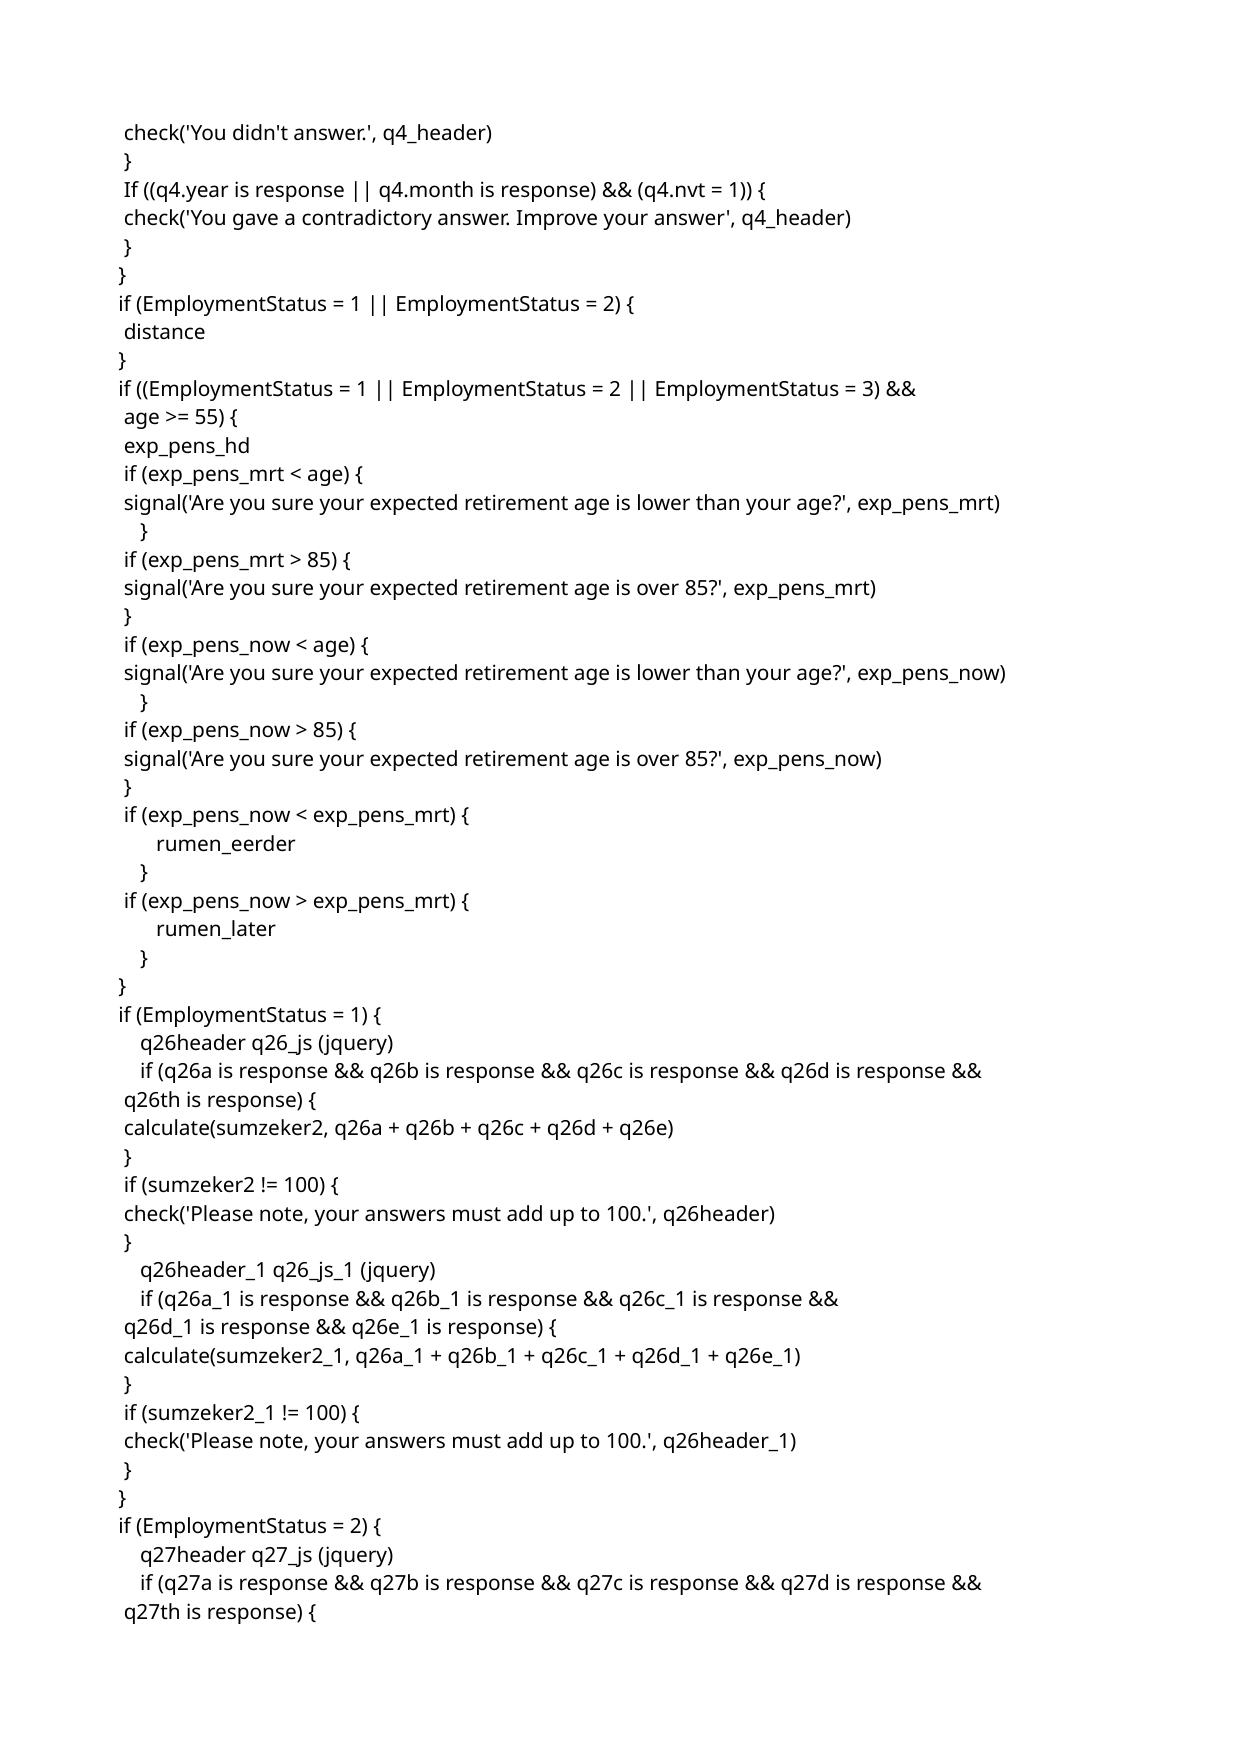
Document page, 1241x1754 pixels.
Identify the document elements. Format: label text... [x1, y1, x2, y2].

text q26header q26_js (jquery) [118, 1028, 1122, 1057]
text signal('Are you sure your expected retirement age is over 85?', exp_pens_mrt) [118, 573, 1122, 602]
text if (exp_pens_mrt > 85) { [118, 545, 1122, 573]
text rumen_eerder [118, 829, 1122, 857]
text signal('Are you sure your expected retirement age is over 85?', exp_pens_now) [118, 744, 1122, 772]
text if (exp_pens_now > 85) { [118, 715, 1122, 744]
text calculate(sumzeker2, q26a + q26b + q26c + q26d + q26e) [118, 1113, 1122, 1142]
text } [118, 857, 1122, 886]
text q26th is response) { [118, 1085, 1122, 1113]
text if (sumzeker2 != 100) { [118, 1170, 1122, 1199]
text if (exp_pens_now < age) { [118, 630, 1122, 658]
text If ((q4.year is response || q4.month is response) && (q4.nvt = 1)) { [118, 175, 1122, 203]
text } [118, 971, 1122, 1000]
text q27th is response) { [118, 1597, 1122, 1625]
text } [118, 943, 1122, 971]
text } [118, 1369, 1122, 1398]
text q27header q27_js (jquery) [118, 1540, 1122, 1568]
text if (exp_pens_now < exp_pens_mrt) { [118, 801, 1122, 829]
text } [118, 516, 1122, 545]
text q26d_1 is response && q26e_1 is response) { [118, 1312, 1122, 1341]
text if (EmploymentStatus = 1 || EmploymentStatus = 2) { [118, 289, 1122, 317]
text rumen_later [118, 914, 1122, 943]
text calculate(sumzeker2_1, q26a_1 + q26b_1 + q26c_1 + q26d_1 + q26e_1) [118, 1341, 1122, 1369]
text } [118, 602, 1122, 630]
text } [118, 687, 1122, 715]
text exp_pens_hd [118, 431, 1122, 459]
text if (sumzeker2_1 != 100) { [118, 1398, 1122, 1426]
text } [118, 147, 1122, 175]
text if (exp_pens_mrt < age) { [118, 459, 1122, 488]
text distance [118, 317, 1122, 346]
text q26header_1 q26_js_1 (jquery) [118, 1256, 1122, 1284]
text } [118, 1455, 1122, 1483]
text check('Please note, your answers must add up to 100.', q26header) [118, 1199, 1122, 1227]
text check('You gave a contradictory answer. Improve your answer', q4_header) [118, 203, 1122, 232]
text check('You didn't answer.', q4_header) [118, 118, 1122, 147]
text if (q26a is response && q26b is response && q26c is response && q26d is response && [118, 1057, 1122, 1085]
text if (exp_pens_now > exp_pens_mrt) { [118, 886, 1122, 914]
text } [118, 260, 1122, 289]
text } [118, 772, 1122, 801]
text } [118, 232, 1122, 260]
text } [118, 1227, 1122, 1256]
text check('Please note, your answers must add up to 100.', q26header_1) [118, 1426, 1122, 1455]
text if (q27a is response && q27b is response && q27c is response && q27d is response && [118, 1568, 1122, 1597]
text signal('Are you sure your expected retirement age is lower than your age?', exp_pens_mrt) [118, 488, 1122, 516]
text } [118, 346, 1122, 374]
text if (q26a_1 is response && q26b_1 is response && q26c_1 is response && [118, 1284, 1122, 1312]
text if (EmploymentStatus = 1) { [118, 1000, 1122, 1028]
text if (EmploymentStatus = 2) { [118, 1512, 1122, 1540]
text } [118, 1483, 1122, 1512]
text age >= 55) { [118, 402, 1122, 431]
text signal('Are you sure your expected retirement age is lower than your age?', exp_pens_now) [118, 658, 1122, 687]
text } [118, 1142, 1122, 1170]
text if ((EmploymentStatus = 1 || EmploymentStatus = 2 || EmploymentStatus = 3) && [118, 374, 1122, 402]
